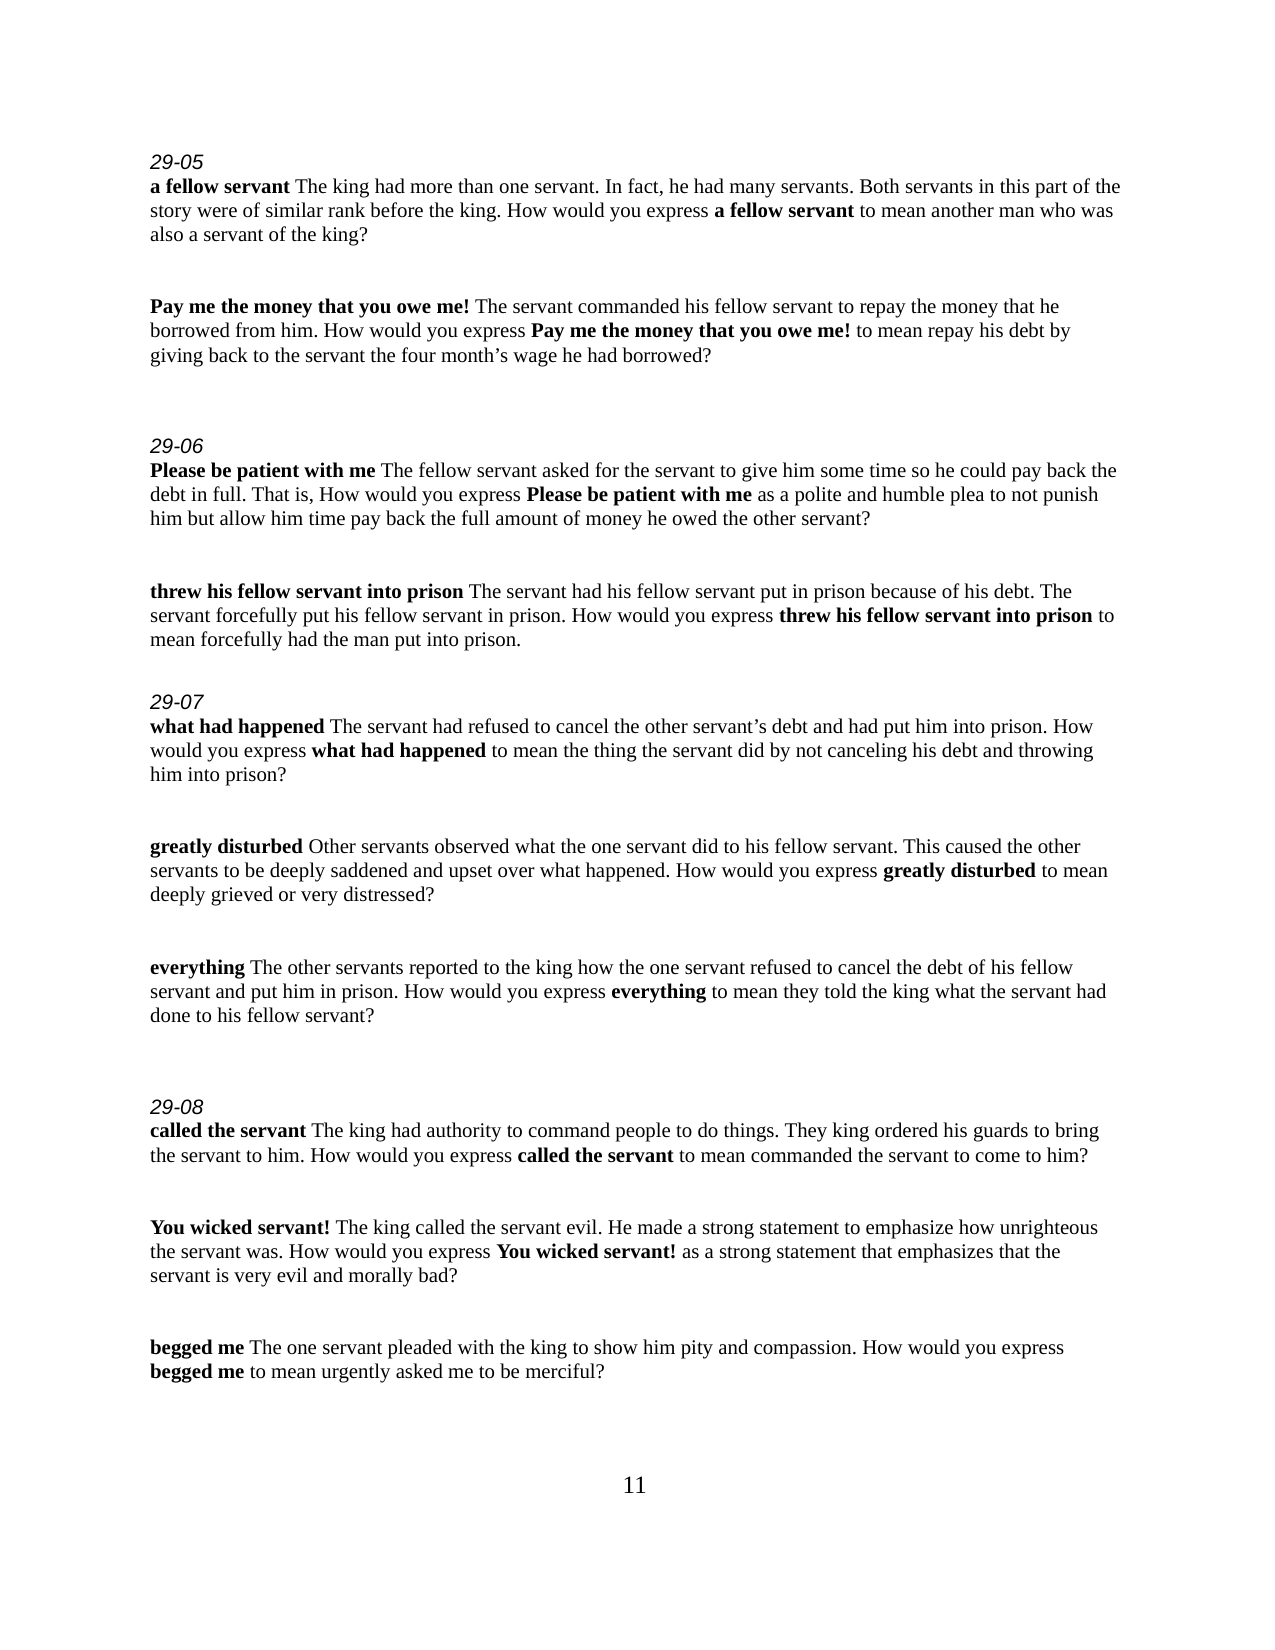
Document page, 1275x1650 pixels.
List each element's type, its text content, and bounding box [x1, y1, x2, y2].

text threw his fellow servant into prison The servant had his fellow servant put in prison because of his debt. The servant forcefully put his fellow servant in prison. How would you express threw his fellow servant into prison to mean forcefully had the man put into prison. [150, 579, 1125, 651]
text greatly disturbed Other servants observed what the one servant did to his fellow servant. This caused the other servants to be deeply saddened and upset over what happened. How would you express greatly disturbed to mean deeply grieved or very distressed? [150, 834, 1125, 906]
subtitle 29-05 [150, 150, 1125, 174]
text You wicked servant! The king called the servant evil. He made a strong statement to emphasize how unrighteous the servant was. How would you express You wicked servant! as a strong statement that emphasizes that the servant is very evil and morally bad? [150, 1215, 1125, 1287]
subtitle 29-08 [150, 1094, 1125, 1118]
text Pay me the money that you owe me! The servant commanded his fellow servant to repay the money that he borrowed from him. How would you express Pay me the money that you owe me! to mean repay his debt by giving back to the servant the four month’s wage he had borrowed? [150, 294, 1125, 367]
text called the servant The king had authority to command people to do things. They king ordered his guards to bring the servant to him. How would you express called the servant to mean commanded the servant to come to him? [150, 1118, 1125, 1167]
text everything The other servants reported to the king how the one servant refused to cancel the debt of his fellow servant and put him in prison. How would you express everything to mean they told the king what the servant had done to his fellow servant? [150, 954, 1125, 1027]
text a fellow servant The king had more than one servant. In fact, he had many servants. Both servants in this part of the story were of similar rank before the king. How would you express a fellow servant to mean another man who was also a servant of the king? [150, 174, 1125, 246]
text what had happened The servant had refused to cancel the other servant’s debt and had put him into prison. How would you express what had happened to mean the thing the servant did by not canceling his debt and throwing him into prison? [150, 714, 1125, 786]
text begged me The one servant pleaded with the king to show him pity and compassion. How would you express begged me to mean urgently asked me to be merciful? [150, 1335, 1125, 1383]
subtitle 29-06 [150, 434, 1125, 458]
subtitle 29-07 [150, 690, 1125, 714]
text Please be patient with me The fellow servant asked for the servant to give him some time so he could pay back the debt in full. That is, How would you express Please be patient with me as a polite and humble plea to not punish him but allow him time pay back the full amount of money he owed the other servant? [150, 458, 1125, 530]
